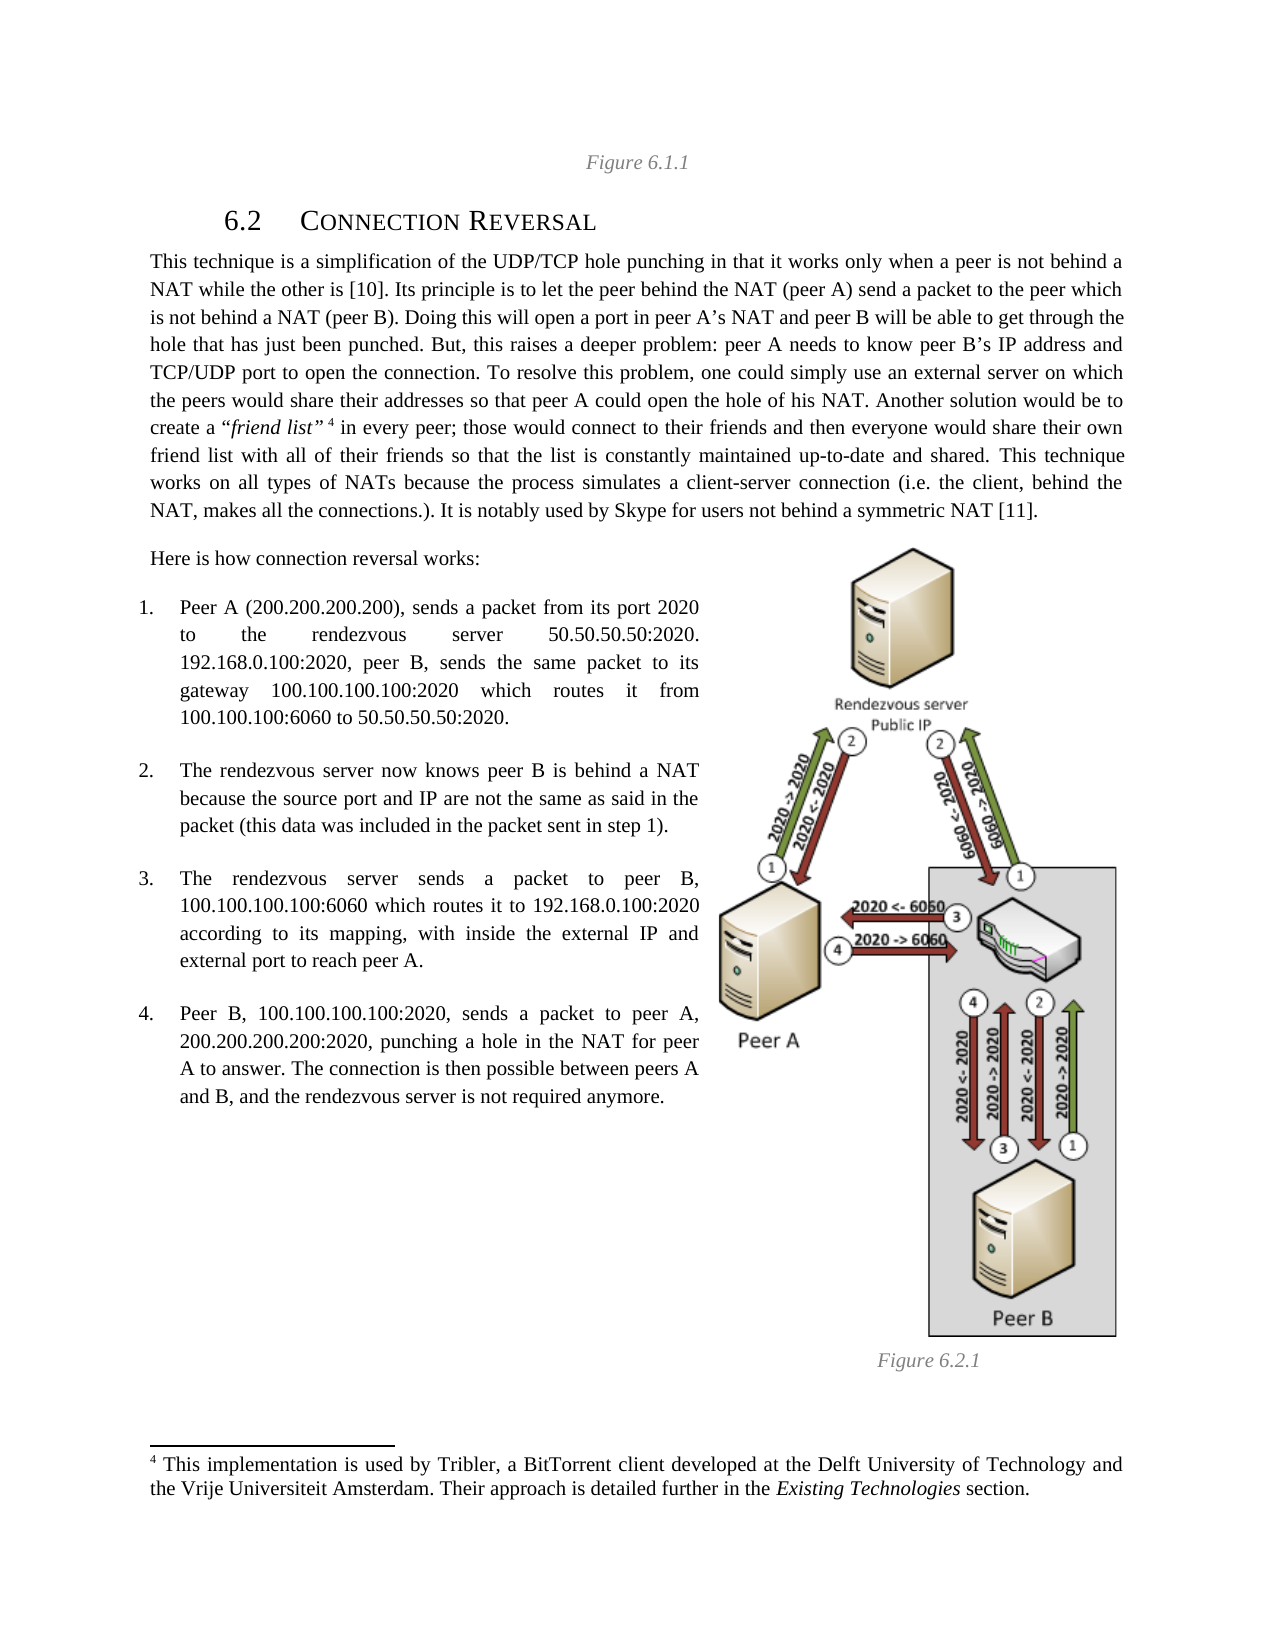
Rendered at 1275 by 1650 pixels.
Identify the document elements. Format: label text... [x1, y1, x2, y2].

text Figure 6.2.1 [741, 1348, 1117, 1372]
picture [718, 547, 1117, 1337]
text Figure 6.1.1 [150, 150, 1125, 174]
list The rendezvous server now knows peer B is behind a NAT because the source port and IP are not the same as said in the packet (this data was included in the packet sent in step 1). [138, 758, 718, 837]
list Peer B, 100.100.100.100:2020, sends a packet to peer A, 200.200.200.200:2020, punching a hole in the NAT for peer A to answer. The connection is then possible between peers A and B, and the rendezvous server is not required anymore. [138, 1001, 718, 1108]
list The rendezvous server sends a packet to peer B, 100.100.100.100:6060 which routes it to 192.168.0.100:2020 according to its mapping, with inside the external IP and external port to reach peer A. [138, 866, 718, 972]
subtitle Connection Reversal [224, 203, 1125, 236]
list Peer A (200.200.200.200), sends a packet from its port 2020 to the rendezvous server 50.50.50.50:2020. 192.168.0.100:2020, peer B, sends the same packet to its gateway 100.100.100.100:2020 which routes it from 100.100.100:6060 to 50.50.50.50:2020. [138, 595, 718, 729]
text This technique is a simplification of the UDP/TCP hole punching in that it works only when a peer is not behind a NAT while the other is [10]. Its principle is to let the peer behind the NAT (peer A) send a packet to the peer which is not behind a NAT (peer B). Doing this will open a port in peer A’s NAT and peer B will be able to get through the hole that has just been punched. But, this raises a deeper problem: peer A needs to know peer B’s IP address and TCP/UDP port to open the connection. To resolve this problem, one could simply use an external server on which the peers would share their addresses so that peer A could open the hole of his NAT. Another solution would be to create a “friend list” in every peer; those would connect to their friends and then everyone would share their own friend list with all of their friends so that the list is constantly maintained up-to-date and shared. This technique works on all types of NATs because the process simulates a client-server connection (i.e. the client, behind the NAT, makes all the connections.). It is notably used by Skype for users not behind a symmetric NAT [11]. [150, 249, 1125, 522]
text Here is how connection reversal works: [150, 546, 1125, 570]
text This implementation is used by Tribler, a BitTorrent client developed at the Delft University of Technology and the Vrije Universiteit Amsterdam. Their approach is detailed further in the Existing Technologies section. [150, 1452, 1125, 1500]
